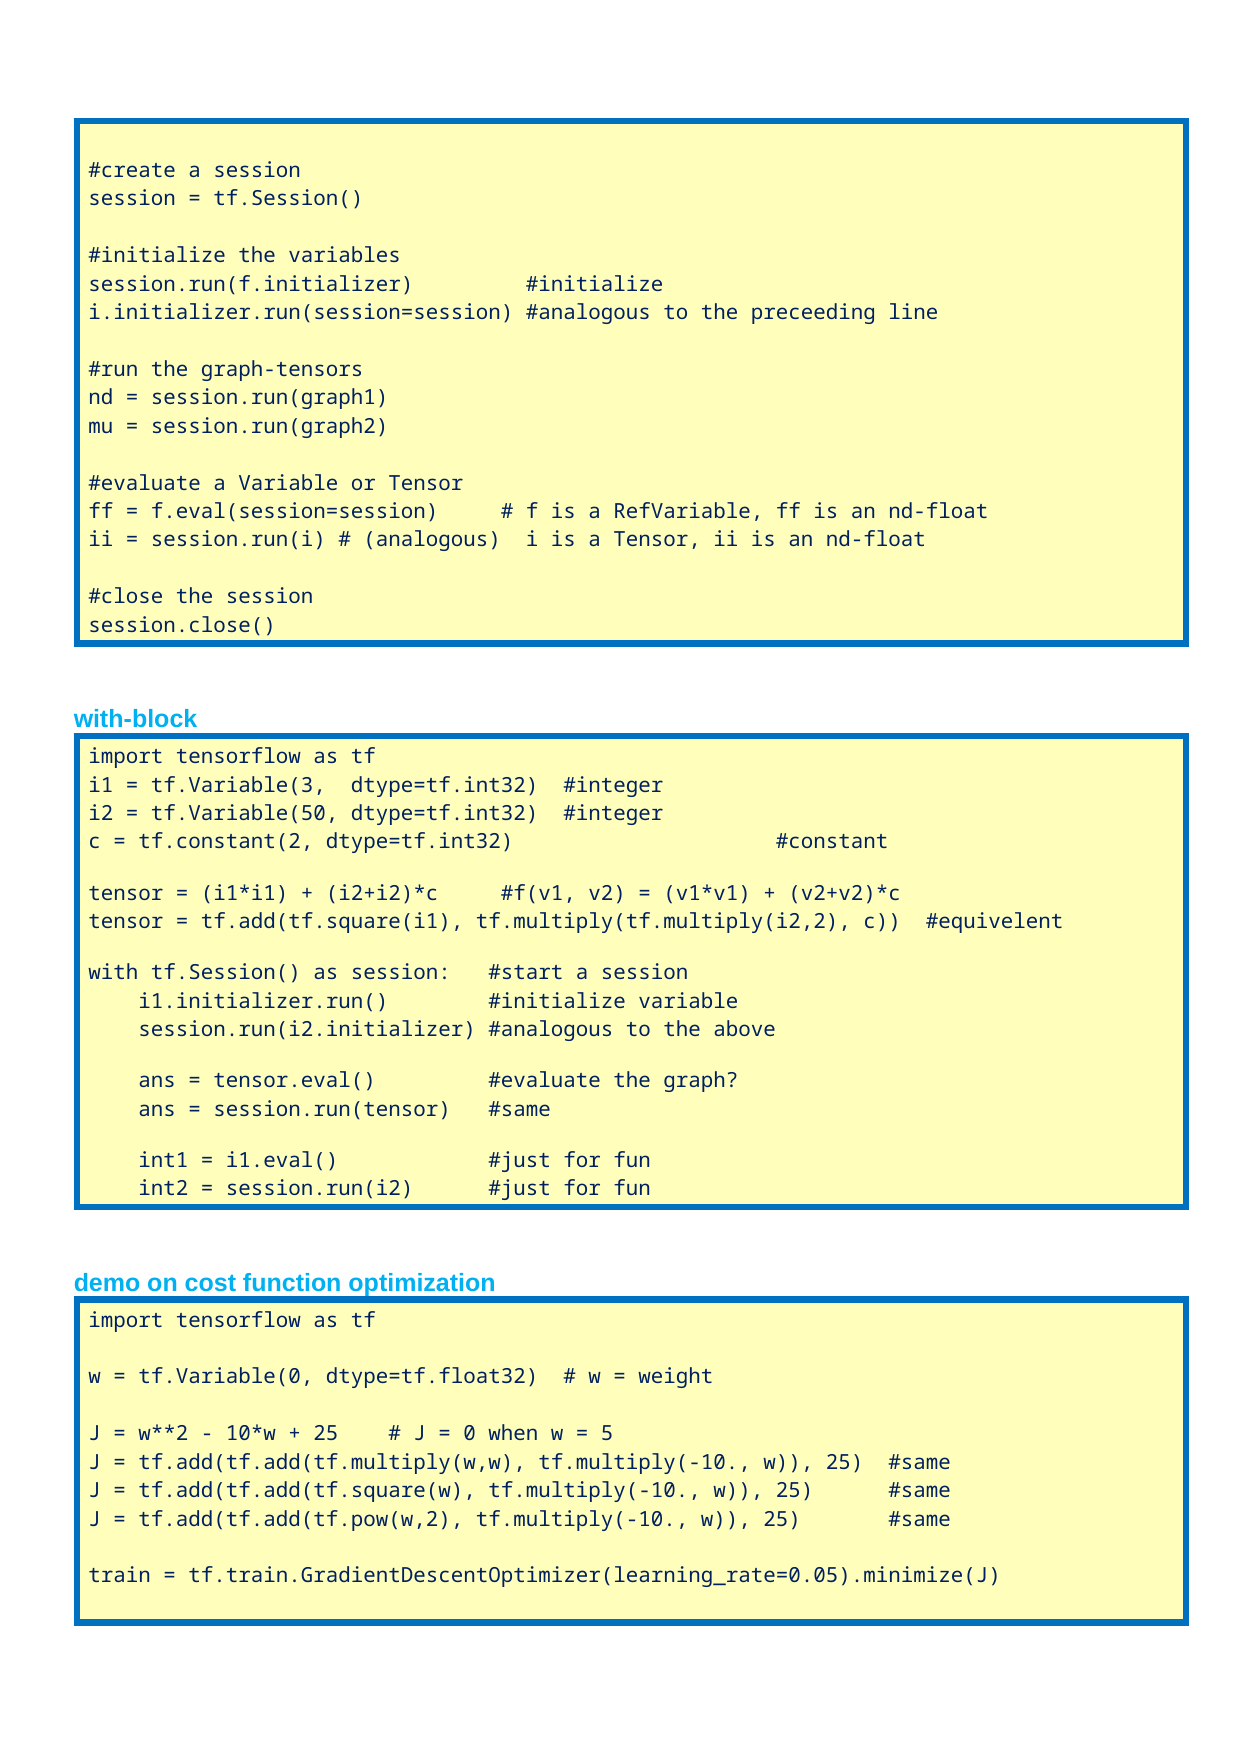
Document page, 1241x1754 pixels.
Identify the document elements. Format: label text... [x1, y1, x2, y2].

text i1 = tf.Variable(3, dtype=tf.int32) #integer [376, 761, 1183, 790]
text J = tf.add(tf.add(tf.square(w), tf.multiply(-10., w)), 25) #same [80, 1467, 1183, 1495]
text c = tf.constant(2, dtype=tf.int32) #constant [663, 818, 1183, 847]
text import tensorflow as tf [80, 739, 1183, 761]
text i1.initializer.run() #initialize variable [688, 977, 1183, 1006]
text session.close() [80, 602, 1183, 640]
text ff = f.eval(session=session) # f is a RefVariable, ff is an nd-float [80, 488, 1183, 516]
text i.initializer.run(session=session) #analogous to the preceeding line [80, 289, 1183, 317]
text mu = session.run(graph2) [80, 402, 1183, 431]
text #initialize the variables [80, 232, 1183, 260]
text session.run(i2.initializer) #analogous to the above [738, 1006, 1183, 1034]
text #close the session [80, 573, 1183, 602]
text ans = session.run(tensor) #same [551, 1085, 1183, 1114]
text ii = session.run(i) # (analogous) i is a Tensor, ii is an nd-float [80, 516, 1183, 545]
text import tensorflow as tf [80, 1303, 1183, 1325]
title with-block [73, 704, 1189, 733]
text int2 = session.run(i2) #just for fun [80, 1165, 1183, 1204]
text w = tf.Variable(0, dtype=tf.float32) # w = weight [80, 1353, 1183, 1382]
text tensor = (i1*i1) + (i2+i2)*c #f(v1, v2) = (v1*v1) + (v2+v2)*c [80, 869, 1183, 898]
text session.run(f.initializer) #initialize [80, 260, 1183, 289]
text tensor = tf.add(tf.square(i1), tf.multiply(tf.multiply(i2,2), c)) #equivelent [901, 898, 1183, 926]
text #run the graph-tensors [80, 346, 1183, 374]
text #create a session [80, 147, 1183, 175]
text J = tf.add(tf.add(tf.pow(w,2), tf.multiply(-10., w)), 25) #same [80, 1495, 1183, 1524]
text ans = tensor.eval() #evaluate the graph? [80, 1057, 1183, 1085]
text i2 = tf.Variable(50, dtype=tf.int32) #integer [663, 790, 1183, 818]
text J = tf.add(tf.add(tf.multiply(w,w), tf.multiply(-10., w)), 25) #same [80, 1438, 1183, 1467]
text with tf.Session() as session: #start a session [80, 949, 1183, 977]
text nd = session.run(graph1) [80, 374, 1183, 402]
text #evaluate a Variable or Tensor [80, 459, 1183, 488]
text session = tf.Session() [80, 175, 1183, 203]
text J = w**2 - 10*w + 25 # J = 0 when w = 5 [80, 1410, 1183, 1438]
text train = tf.train.GradientDescentOptimizer(learning_rate=0.05).minimize(J) [80, 1552, 1183, 1581]
title demo on cost function optimization [73, 1268, 1189, 1296]
text int1 = i1.eval() #just for fun [80, 1137, 1183, 1165]
